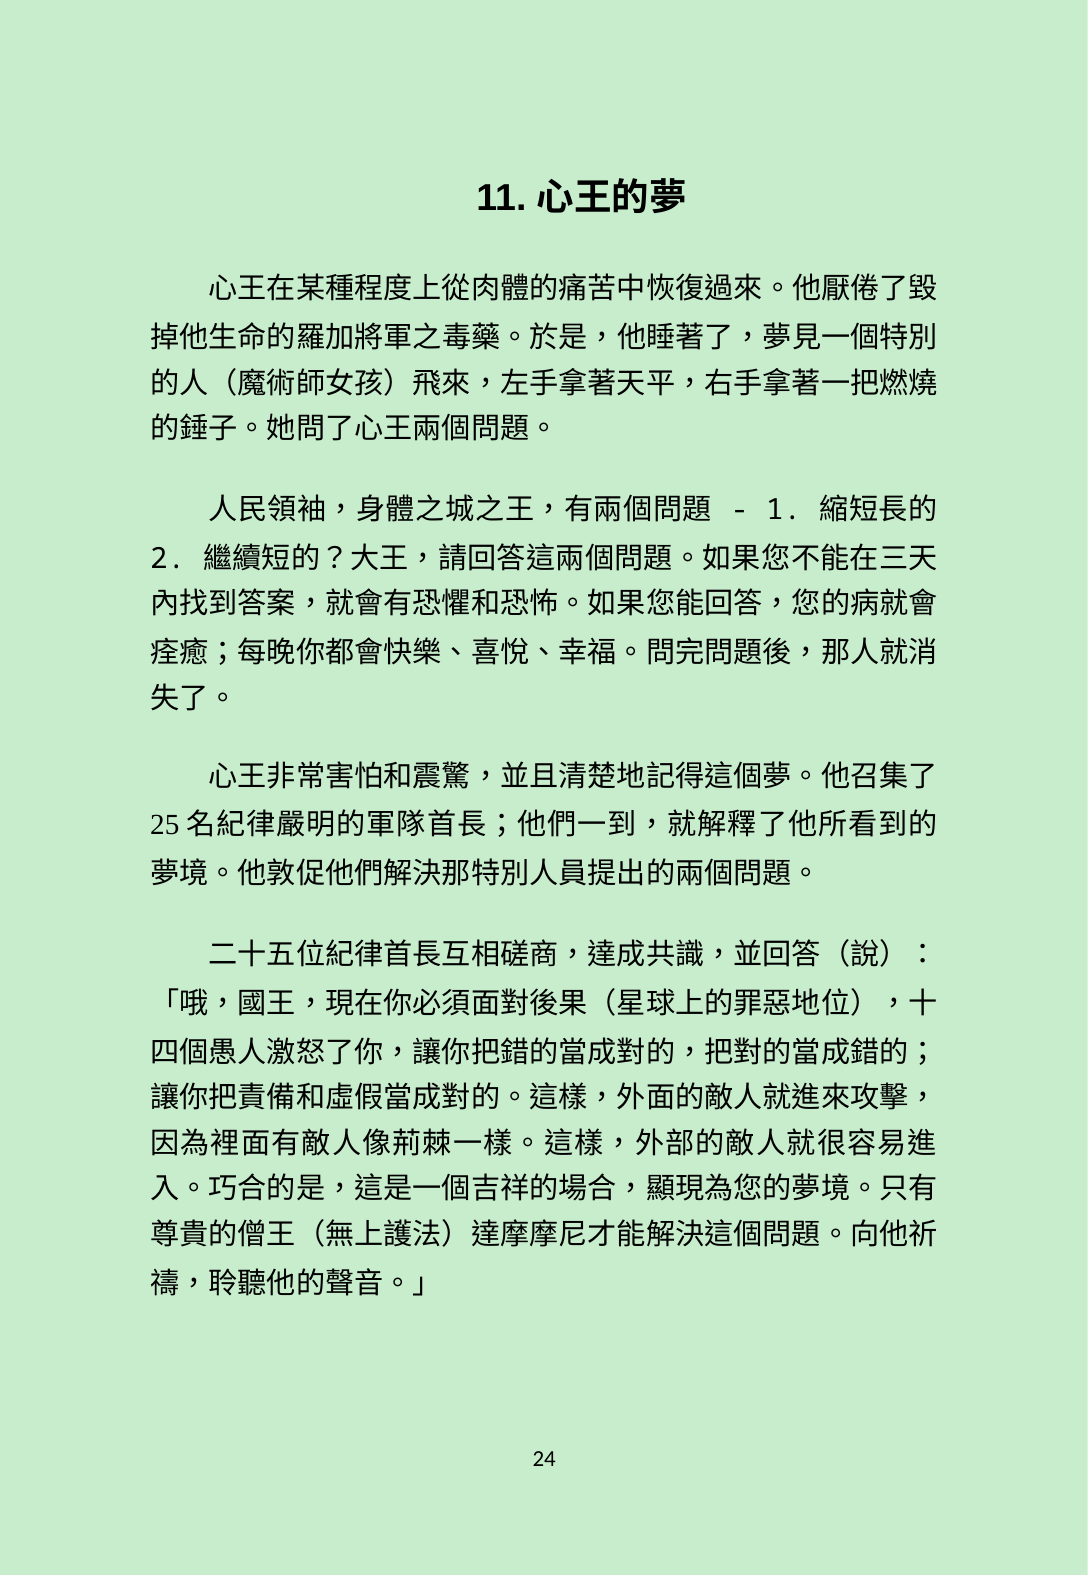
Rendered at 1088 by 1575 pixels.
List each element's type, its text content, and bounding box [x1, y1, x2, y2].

subtitle 11. 心王的夢 [150, 175, 938, 218]
text 人民領袖，身體之城之王，有兩個問題 - 1. 縮短長的 2. 繼續短的？大王，請回答這兩個問題。如果您不能在三天內找到答案，就會有恐懼和恐怖。如果您能回答，您的病就會痊癒；每晚你都會快樂、喜悅、幸福。問完問題後，那人就消失了。 [150, 486, 938, 717]
text 二十五位紀律首長互相磋商，達成共識，並回答（說）：「哦，國王，現在你必須面對後果（星球上的罪惡地位），十四個愚人激怒了你，讓你把錯的當成對的，把對的當成錯的；讓你把責備和虛假當成對的。這樣，外面的敵人就進來攻擊，因為裡面有敵人像荊棘一樣。這樣，外部的敵人就很容易進入。巧合的是，這是一個吉祥的場合，顯現為您的夢境。只有尊貴的僧王（無上護法）達摩摩尼才能解決這個問題。向他祈禱，聆聽他的聲音。」 [150, 931, 938, 1302]
text 心王在某種程度上從肉體的痛苦中恢復過來。他厭倦了毀掉他生命的羅加將軍之毒藥。於是，他睡著了，夢見一個特別的人（魔術師女孩）飛來，左手拿著天平，右手拿著一把燃燒的錘子。她問了心王兩個問題。 [150, 268, 938, 447]
text 心王非常害怕和震驚，並且清楚地記得這個夢。他召集了25名紀律嚴明的軍隊首長；他們一到，就解釋了他所看到的夢境。他敦促他們解決那特別人員提出的兩個問題。 [150, 755, 938, 892]
